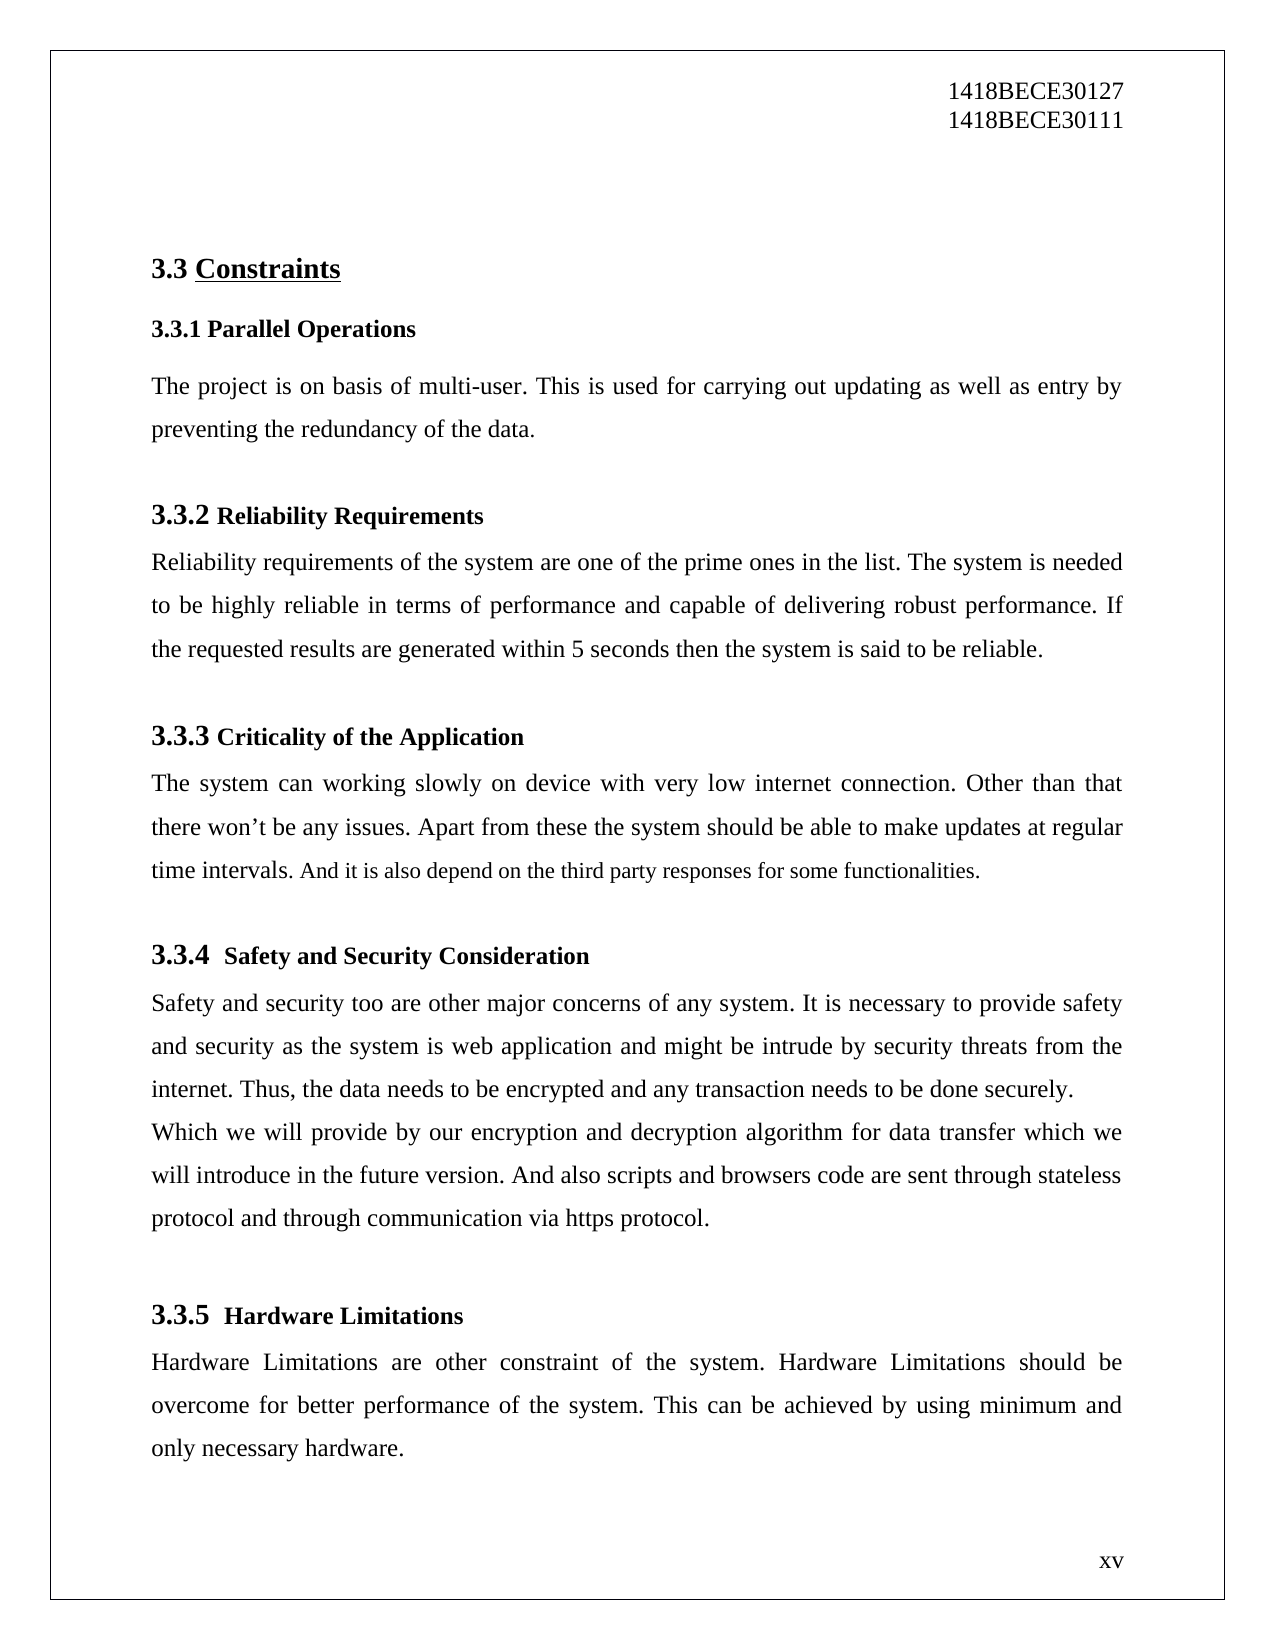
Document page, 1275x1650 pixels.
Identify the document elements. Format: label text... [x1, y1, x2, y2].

text Hardware Limitations are other constraint of the system. Hardware Limitations should be overcome for better performance of the system. This can be achieved by using minimum and only necessary hardware. [151, 1347, 1124, 1462]
text protocol and through communication via https protocol. [151, 1203, 1124, 1232]
text 3.3.2 Reliability Requirements [151, 497, 1124, 531]
text The project is on basis of multi-user. This is used for carrying out updating as well as entry by preventing the redundancy of the data. [151, 371, 1124, 443]
text 3.3.3 Criticality of the Application [151, 718, 1124, 752]
text 3.3.1 Parallel Operations [151, 314, 1124, 343]
text The system can working slowly on device with very low internet connection. Other than that there won’t be any issues. Apart from these the system should be able to make updates at regular time intervals. And it is also depend on the third party responses for some functionalities. [151, 768, 1124, 883]
text 3.3 Constraints [151, 252, 1124, 285]
text 3.3.5 Hardware Limitations [151, 1297, 1124, 1330]
text 3.3.4 Safety and Security Consideration [151, 937, 1124, 971]
text Reliability requirements of the system are one of the prime ones in the list. The system is needed to be highly reliable in terms of performance and capable of delivering robust performance. If the requested results are generated within 5 seconds then the system is said to be reliable. [151, 547, 1124, 662]
text Which we will provide by our encryption and decryption algorithm for data transfer which we will introduce in the future version. And also scripts and browsers code are sent through stateless [151, 1117, 1124, 1189]
text Safety and security too are other major concerns of any system. It is necessary to provide safety and security as the system is web application and might be intrude by security threats from the internet. Thus, the data needs to be encrypted and any transaction needs to be done securely. [151, 988, 1124, 1103]
